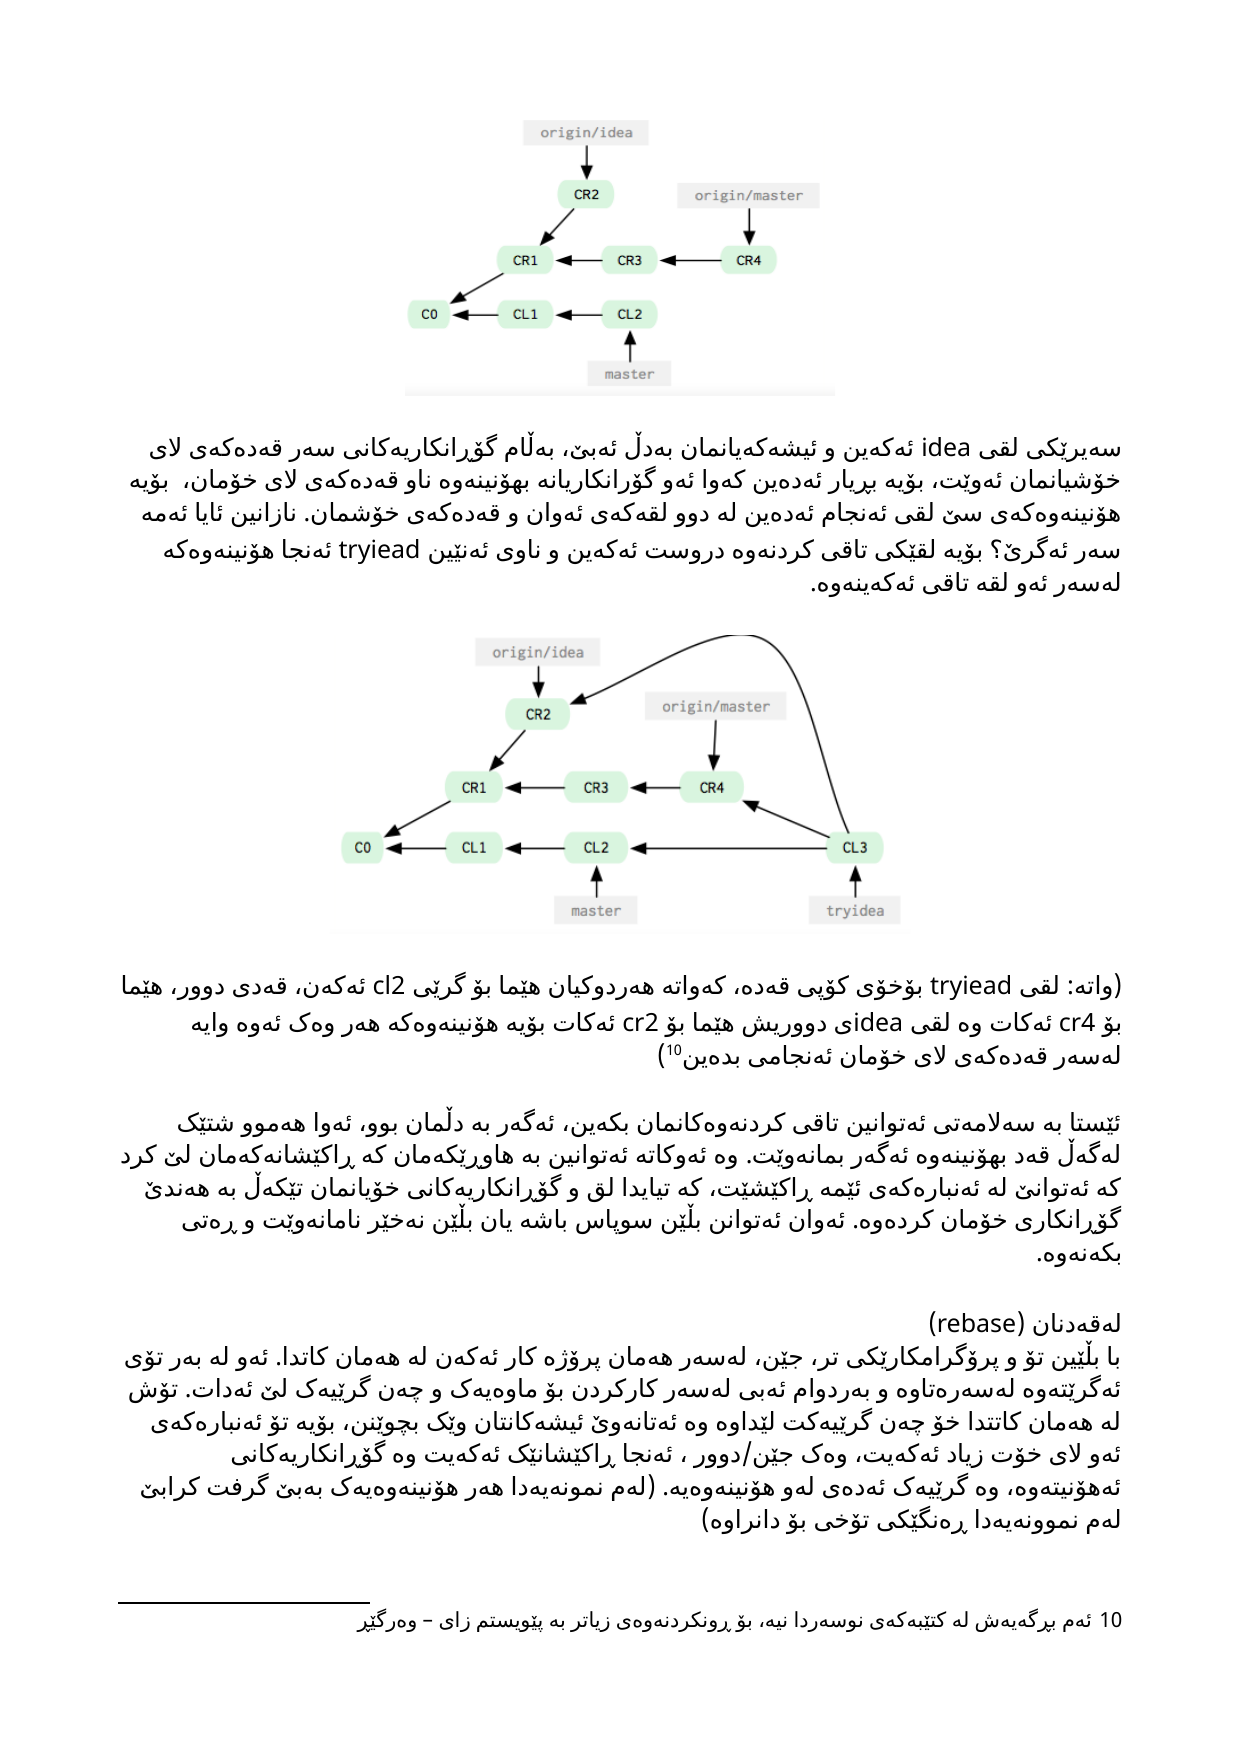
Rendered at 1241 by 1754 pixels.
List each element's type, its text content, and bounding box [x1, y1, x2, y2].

text ئەم بڕگەیەش لە کتێبەکەی نوسەردا نیە، بۆ ڕونکردنەوەی زیاتر بە پێویستم زای – وەرگێڕ [118, 1609, 1122, 1636]
text ئێستا بە سەلامەتی ئەتوانین تاقی کردنەوەکانمان بکەین، ئەگەر بە دڵمان بوو، ئەوا هەموو شتێک لەگەڵ قەد بهۆنینەوە ئەگەر بمانەوێت. وە ئەوکاتە ئەتوانین بە هاوڕێکەمان کە ڕاکێشانەکەمان لێ کرد کە ئەتوانێ لە ئەنبارەکەی ئێمە ڕاکێشێت، کە تیایدا لق و گۆڕانکاریەکانی خۆیانمان تێکەڵ بە هەندێ گۆڕانکاری خۆمان کردەوە. ئەوان ئەتوانن بڵێن سوپاس باشە یان بڵێن نەخێر نامانەوێت و ڕەتی بکەنەوە. [118, 1109, 1122, 1272]
text لەقەدنان (rebase) [118, 1306, 1122, 1343]
picture [405, 118, 836, 396]
text سەیرێکی لقی idea ئەکەین و ئیشەکەیانمان بەدڵ ئەبێ، بەڵام گۆڕانکاریەکانی سەر قەدەکەی لای خۆشیانمان ئەوێت، بۆیە بڕیار ئەدەین کەوا ئەو گۆرانکاریانە بهۆنینەوە ناو قەدەکەی لای خۆمان، بۆیە هۆنینەوەکەی سێ لقی ئەنجام ئەدەین لە دوو لقەکەی ئەوان و قەدەکەی خۆشمان. نازانین ئایا ئەمە سەر ئەگرێ؟ بۆیە لقێکی تاقی کردنەوە دروست ئەکەین و ناوی ئەنێین tryiead ئەنجا هۆنینەوەکە لەسەر ئەو لقە تاقی ئەکەینەوە. [118, 429, 1122, 601]
picture [329, 635, 911, 934]
text با بڵێین تۆ و پرۆگرامکارێکی تر، جێن، لەسەر هەمان پرۆژە کار ئەکەن لە هەمان کاتدا. ئەو لە بەر تۆی ئەگرێتەوە لەسەرەتاوە و بەردوام ئەبی لەسەر کارکردن بۆ ماوەیەک و چەن گرێیەک لێ ئەدات. تۆش لە هەمان کاتتدا خۆ چەن گرێیەکت لێداوە وە ئەتانەوێ ئیشەکانتان وێک بچوێنن، بۆیە تۆ ئەنبارەکەی ئەو لای خۆت زیاد ئەکەیت، وەک جێن/دوور ، ئەنجا ڕاکێشانێک ئەکەیت وە گۆڕانکاریەکانی ئەهۆنیتەوە، وە گرێیەک ئەدەی لەو هۆنینەوەیە. (لەم نمونەیەدا هەر هۆنینەوەیەک بەبێ گرفت کرابێ لەم نموونەیەدا ڕەنگێکی تۆخی بۆ دانراوە) [118, 1343, 1122, 1538]
text (واتە: لقی tryiead بۆخۆی کۆپی قەدە، کەواتە هەردوکیان هێما بۆ گرێی cl2 ئەکەن، قەدی دوور، هێما بۆ cr4 ئەکات وە لقی ideaی دووریش هێما بۆ cr2 ئەکات بۆیە هۆنینەوەکە هەر وەک ئەوە وایە لەسەر قەدەکەی لای خۆمان ئەنجامی بدەین) [118, 968, 1122, 1074]
